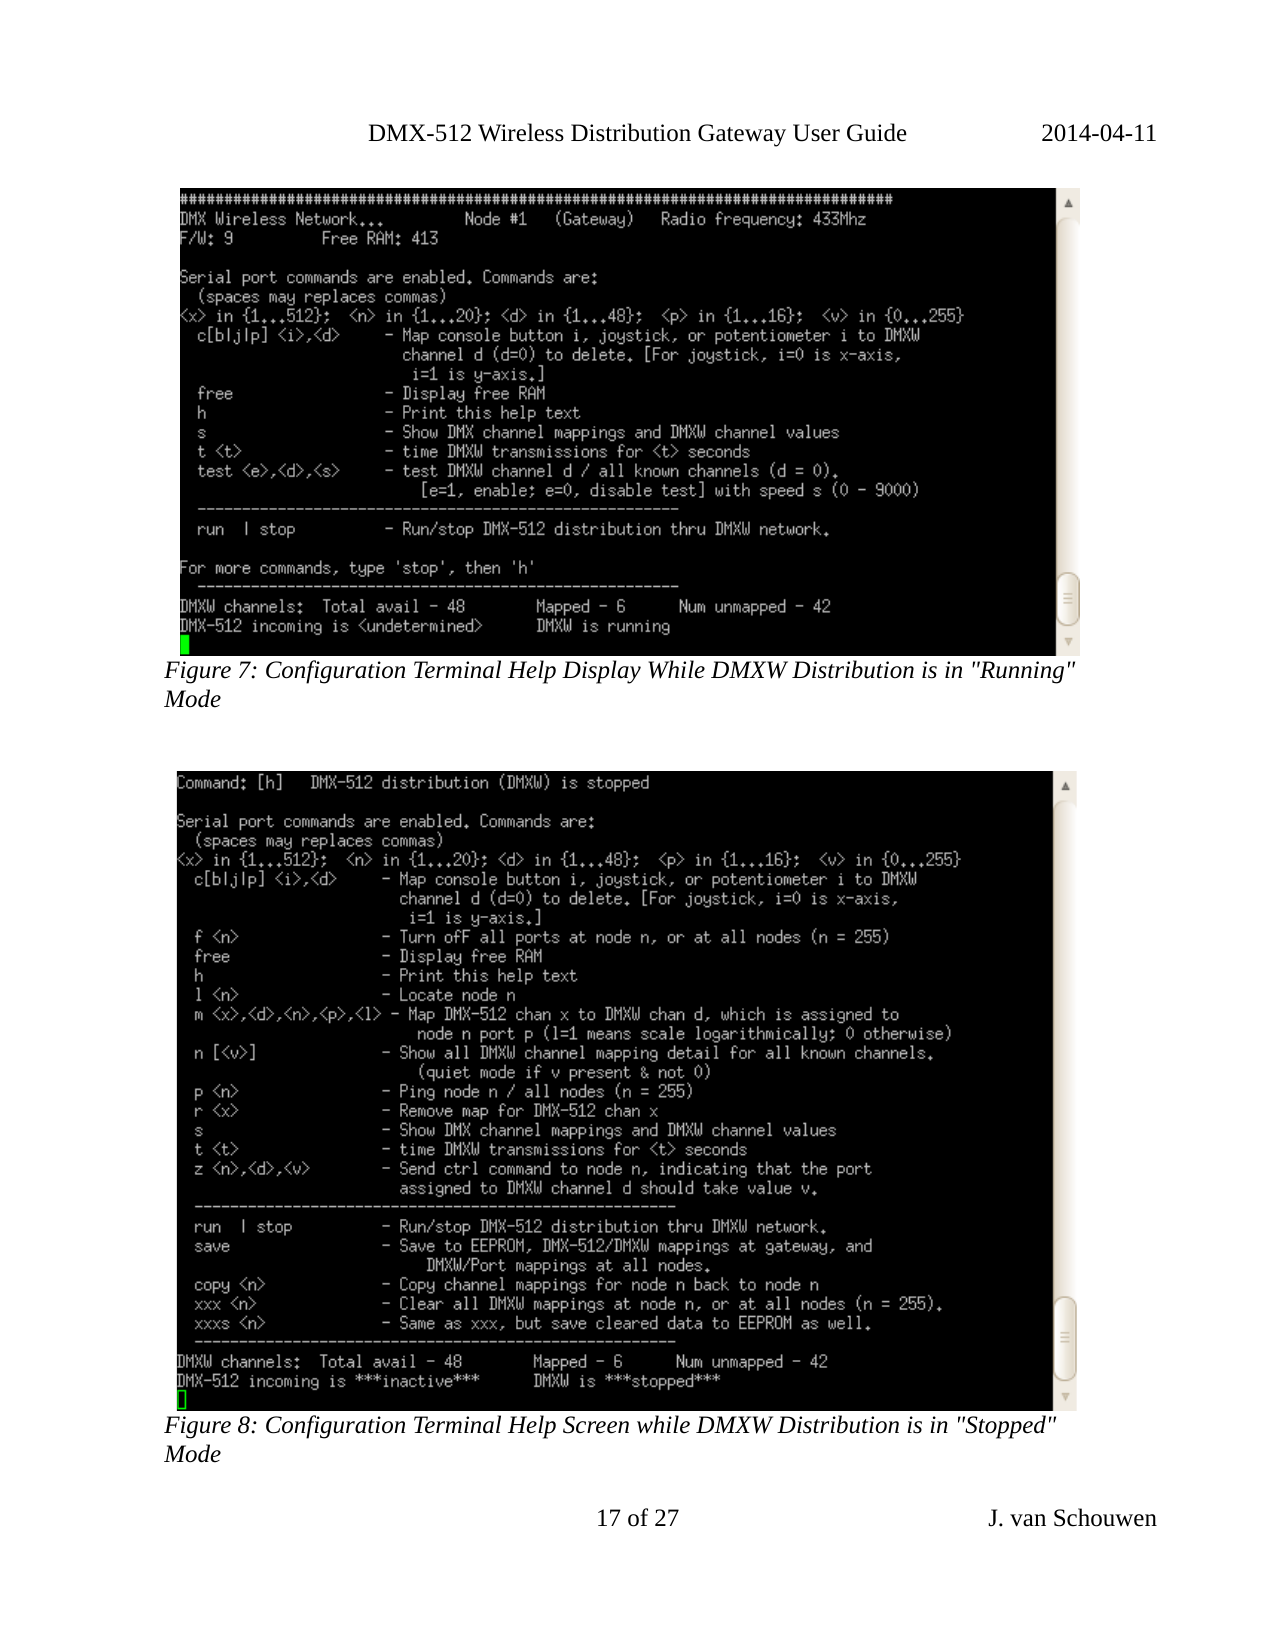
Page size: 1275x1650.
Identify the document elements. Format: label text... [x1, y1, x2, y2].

text Figure 7: Configuration Terminal Help Display While DMXW Distribution is in "Running" Mode [164, 189, 1111, 713]
picture [180, 188, 1080, 656]
text Figure 8: Configuration Terminal Help Screen while DMXW Distribution is in "Stopped" Mode [164, 763, 1111, 1468]
picture [176, 771, 1077, 1411]
